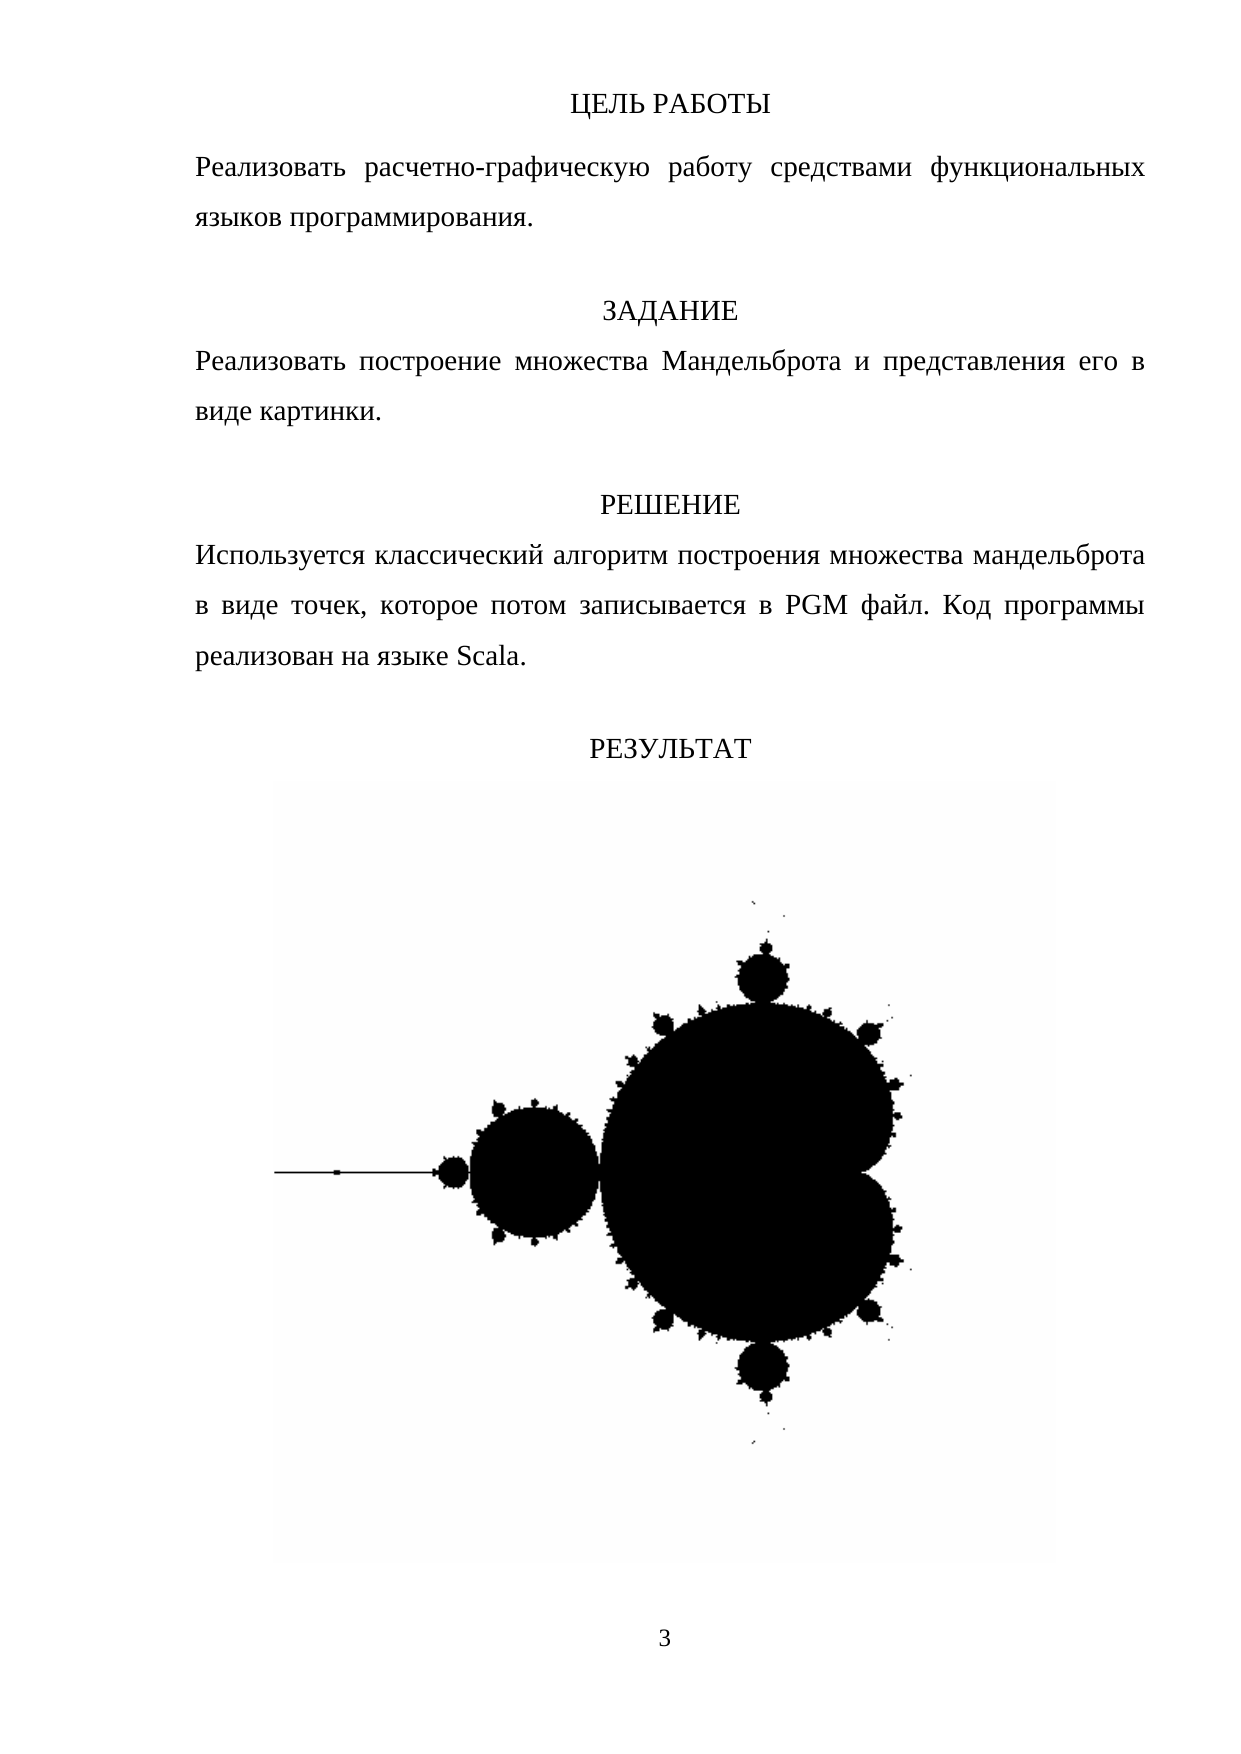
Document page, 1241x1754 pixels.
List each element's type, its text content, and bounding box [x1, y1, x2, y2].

picture [273, 781, 1055, 1563]
text ЗАДАНИЕ [195, 293, 1146, 326]
subtitle ЦЕЛЬ РАБОТЫ [195, 86, 1146, 120]
text Реализовать расчетно-графическую работу средствами функциональных языков программирования. [195, 149, 1146, 233]
text Реализовать построение множества Мандельброта и представления его в виде картинки. [195, 343, 1146, 427]
text РЕШЕНИЕ [195, 487, 1146, 520]
text Используется классический алгоритм построения множества мандельброта в виде точек, которое потом записывается в PGM файл. Код программы реализован на языке Scala. [195, 537, 1146, 671]
text РЕЗУЛЬТАТ [195, 731, 1146, 765]
